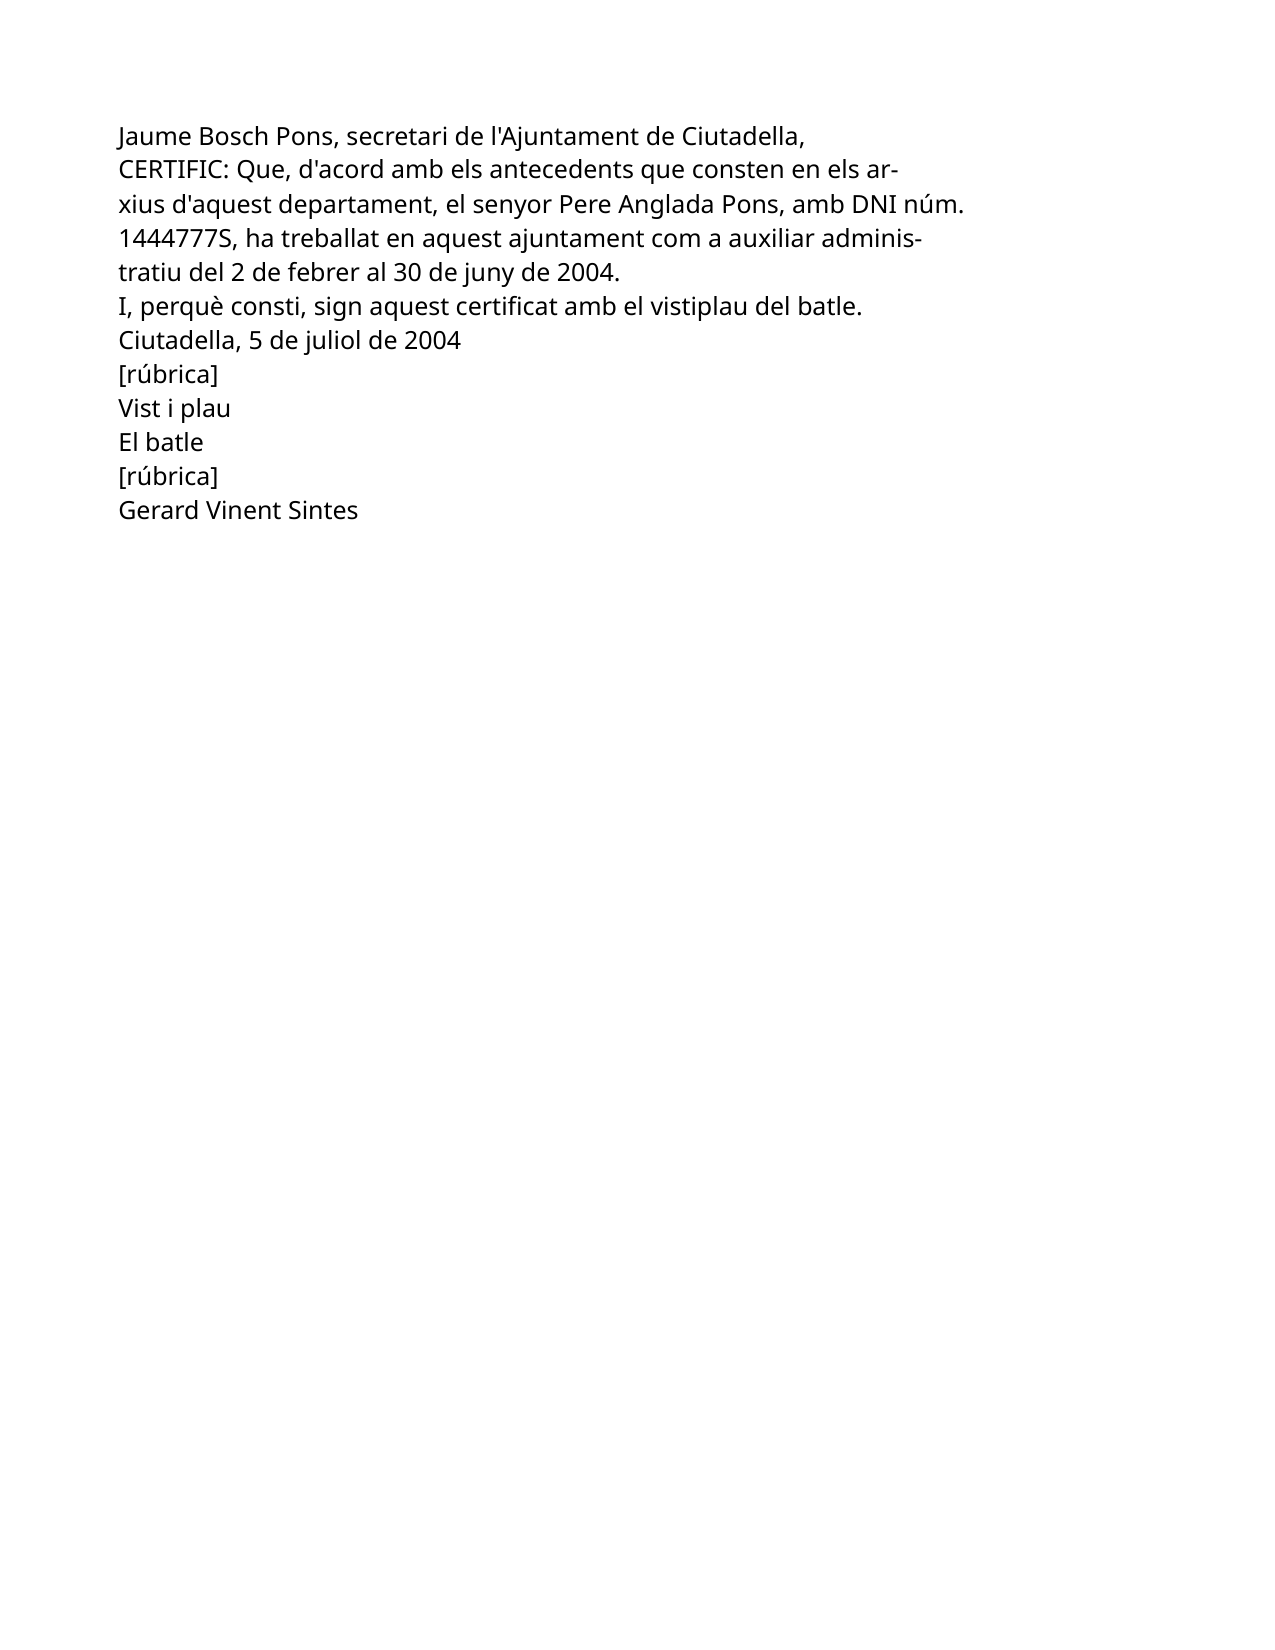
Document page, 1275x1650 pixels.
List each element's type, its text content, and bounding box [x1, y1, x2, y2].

text Gerard Vinent Sintes [118, 493, 1157, 527]
text xius d'aquest departament, el senyor Pere Anglada Pons, amb DNI núm. [118, 186, 1157, 220]
text Ciutadella, 5 de juliol de 2004 [118, 322, 1157, 357]
text El batle [118, 425, 1157, 459]
text Jaume Bosch Pons, secretari de l'Ajuntament de Ciutadella, [118, 118, 1157, 152]
text CERTIFIC: Que, d'acord amb els antecedents que consten en els ar- [118, 152, 1157, 186]
text Vist i plau [118, 391, 1157, 425]
text I, perquè consti, sign aquest certificat amb el vistiplau del batle. [118, 288, 1157, 322]
text 1444777S, ha treballat en aquest ajuntament com a auxiliar adminis- [118, 220, 1157, 254]
text tratiu del 2 de febrer al 30 de juny de 2004. [118, 254, 1157, 288]
text [rúbrica] [118, 459, 1157, 493]
text [rúbrica] [118, 357, 1157, 391]
